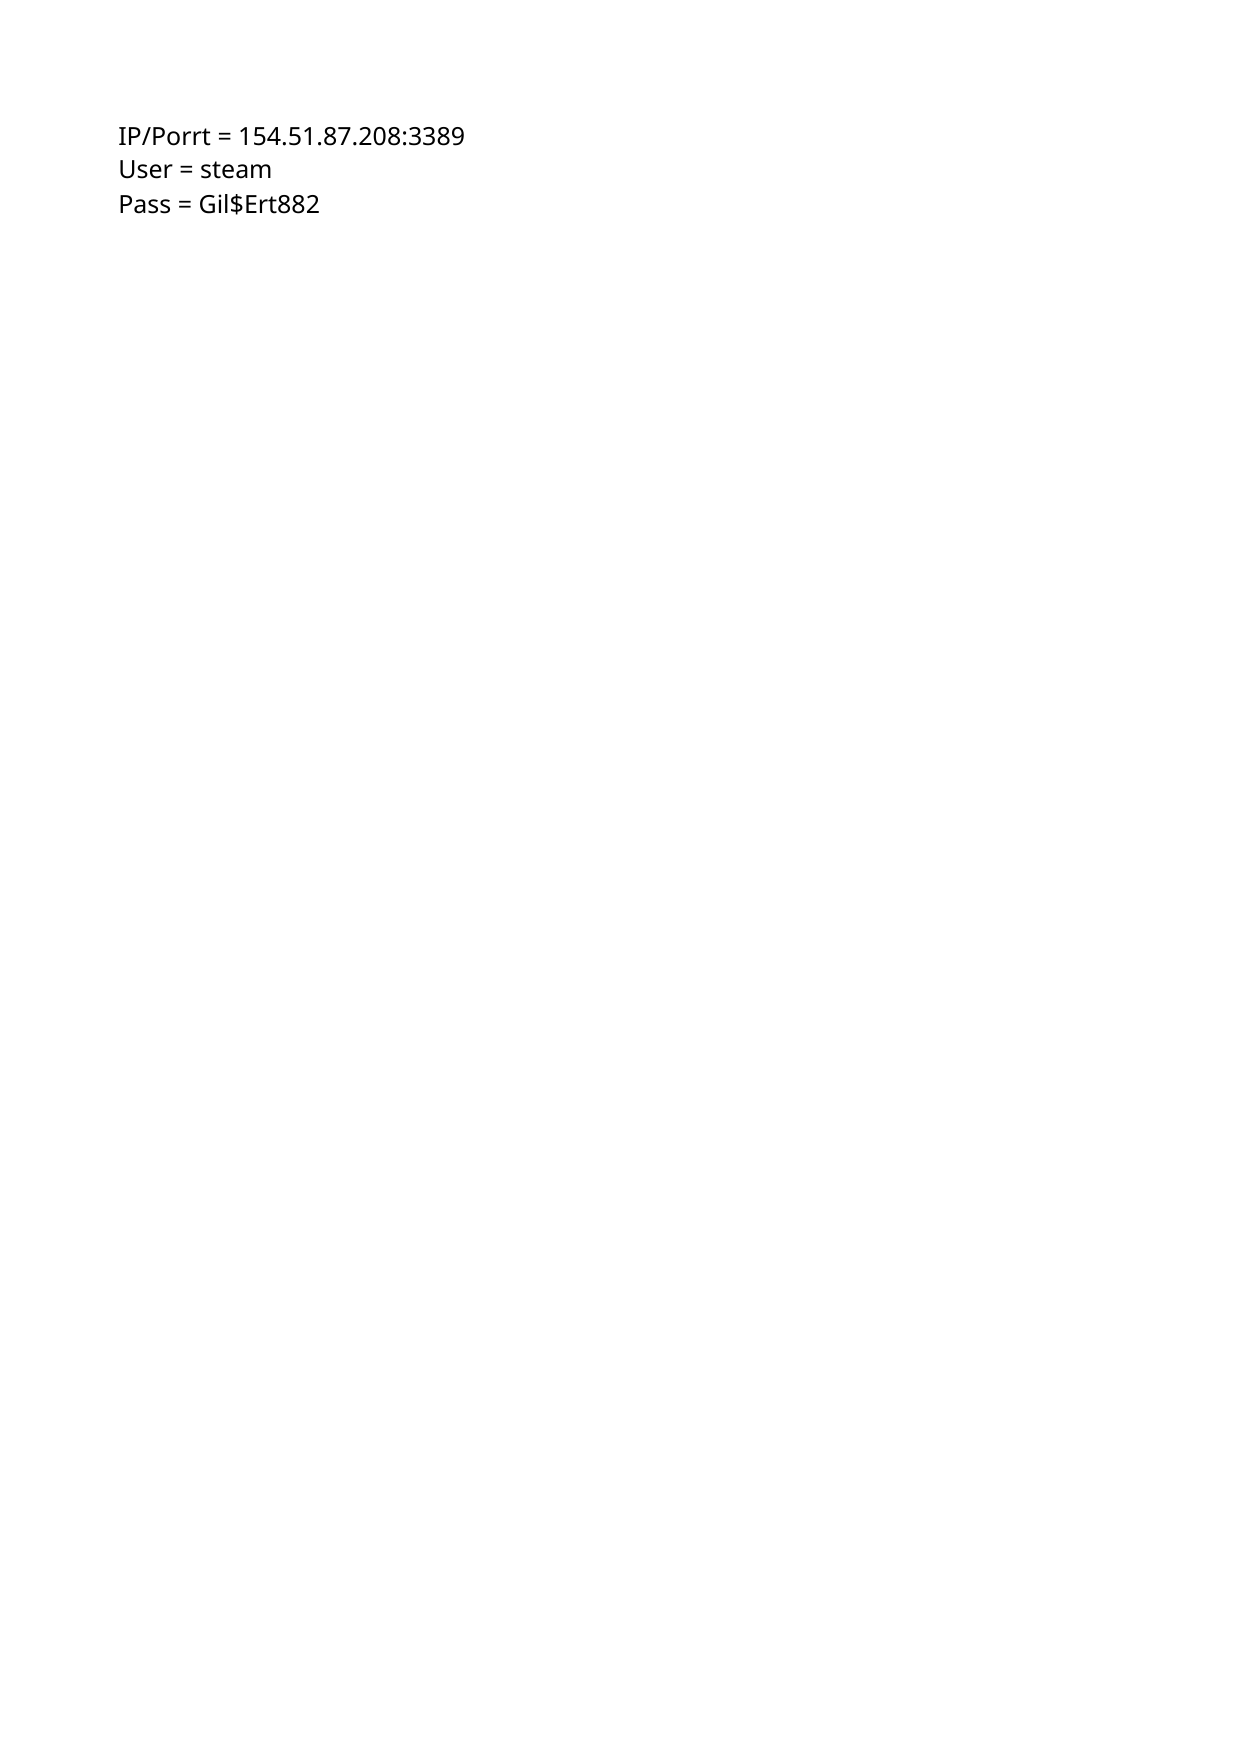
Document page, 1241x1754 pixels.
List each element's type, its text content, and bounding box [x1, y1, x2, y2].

text User = steam [118, 152, 1122, 186]
text IP/Porrt = 154.51.87.208:3389 [118, 118, 1122, 152]
text Pass = Gil$Ert882 [118, 186, 1122, 220]
